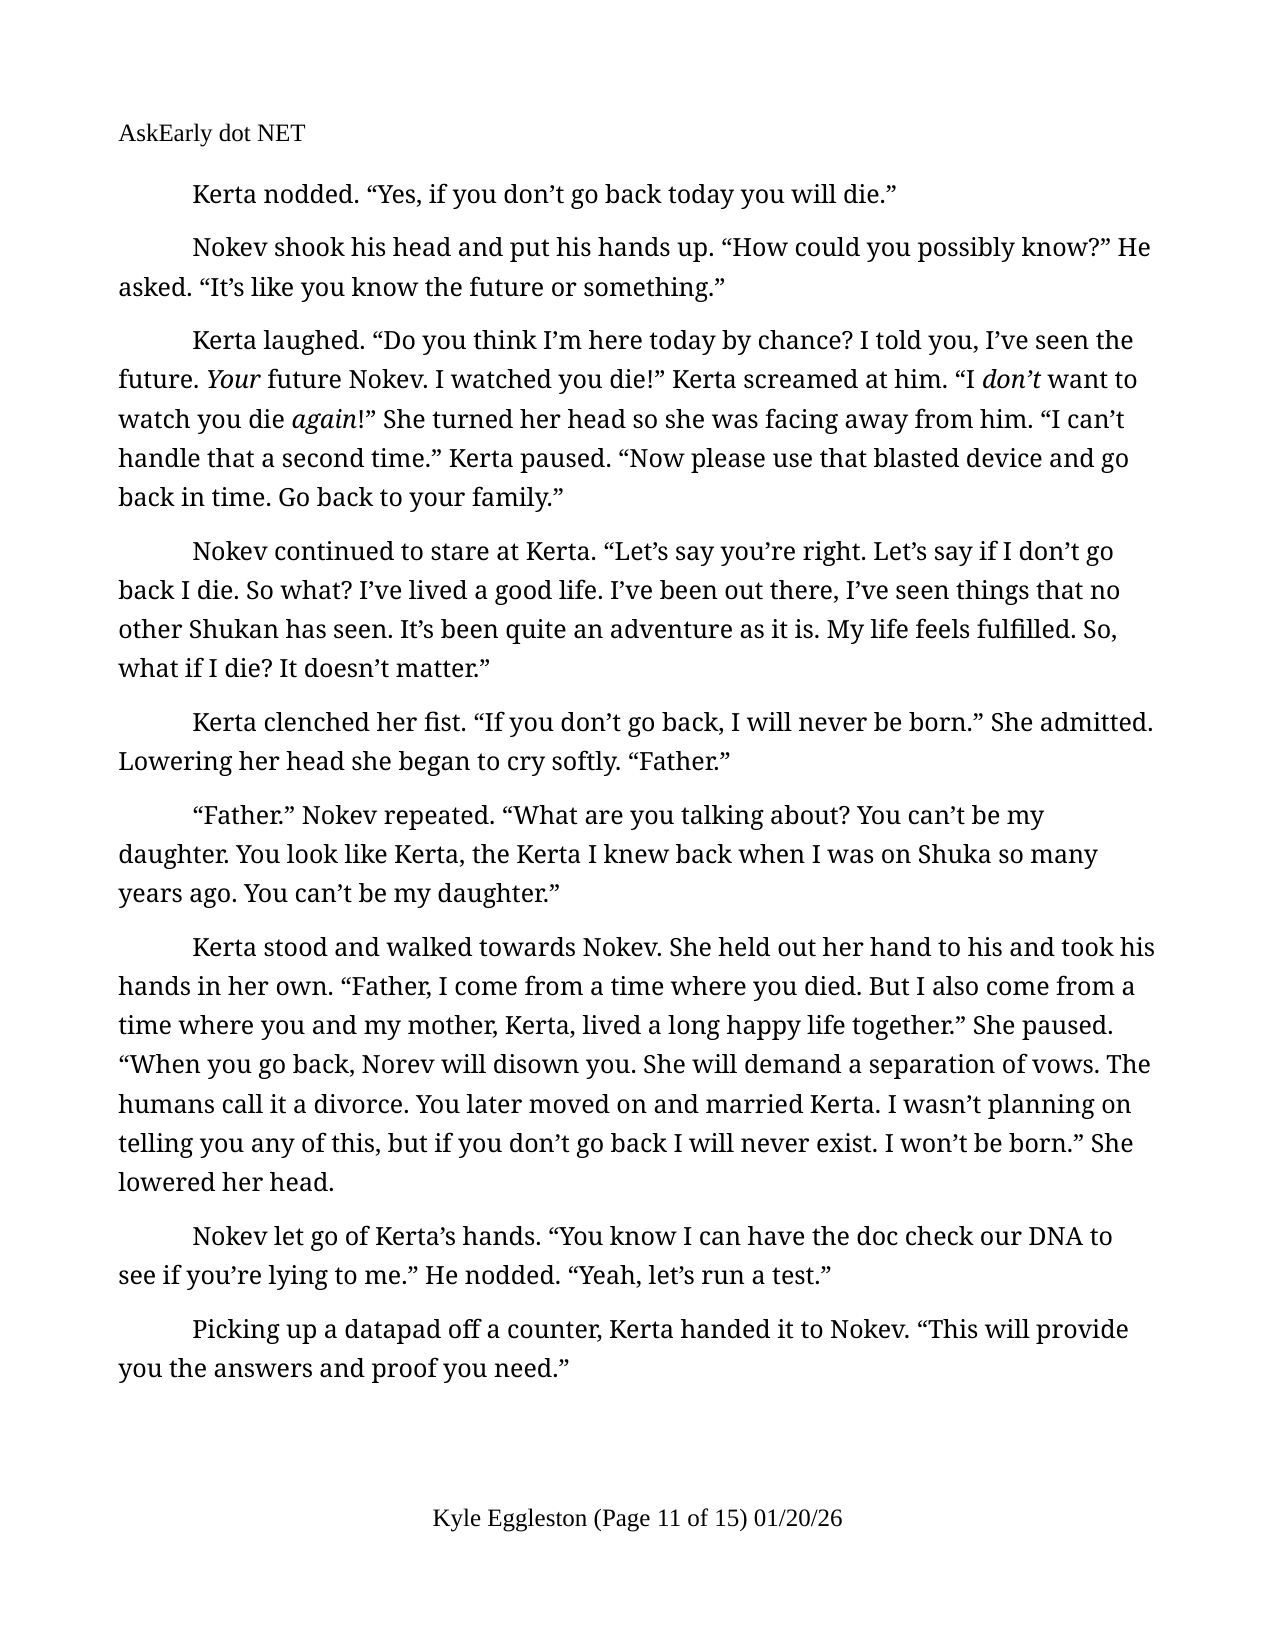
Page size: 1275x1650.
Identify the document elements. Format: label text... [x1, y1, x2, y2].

text Kerta stood and walked towards Nokev. She held out her hand to his and took his hands in her own. “Father, I come from a time where you died. But I also come from a time where you and my mother, Kerta, lived a long happy life together.” She paused. “When you go back, Norev will disown you. She will demand a separation of vows. The humans call it a divorce. You later moved on and married Kerta. I wasn’t planning on telling you any of this, but if you don’t go back I will never exist. I won’t be born.” She lowered her head. [118, 930, 1157, 1199]
text Kerta laughed. “Do you think I’m here today by chance? I told you, I’ve seen the future. Your future Nokev. I watched you die!” Kerta screamed at him. “I don’t want to watch you die again!” She turned her head so she was facing away from him. “I can’t handle that a second time.” Kerta paused. “Now please use that blasted device and go back in time. Go back to your family.” [118, 323, 1157, 514]
text Kerta nodded. “Yes, if you don’t go back today you will die.” [118, 176, 1157, 210]
text “Father.” Nokev repeated. “What are you talking about? You can’t be my daughter. You look like Kerta, the Kerta I knew back when I was on Shuka so many years ago. You can’t be my daughter.” [118, 798, 1157, 910]
text Nokev let go of Kerta’s hands. “You know I can have the doc check our DNA to see if you’re lying to me.” He nodded. “Yeah, let’s run a test.” [118, 1218, 1157, 1292]
text Nokev continued to stare at Kerta. “Let’s say you’re right. Let’s say if I don’t go back I die. So what? I’ve lived a good life. I’ve been out there, I’ve seen things that no other Shukan has seen. It’s been quite an adventure as it is. My life feels fulfilled. So, what if I die? It doesn’t matter.” [118, 533, 1157, 685]
text Nokev shook his head and put his hands up. “How could you possibly know?” He asked. “It’s like you know the future or something.” [118, 230, 1157, 303]
text Kerta clenched her fist. “If you don’t go back, I will never be born.” She admitted. Lowering her head she began to cry softly. “Father.” [118, 705, 1157, 778]
text Picking up a datapad off a counter, Kerta handed it to Nokev. “This will provide you the answers and proof you need.” [118, 1311, 1157, 1384]
